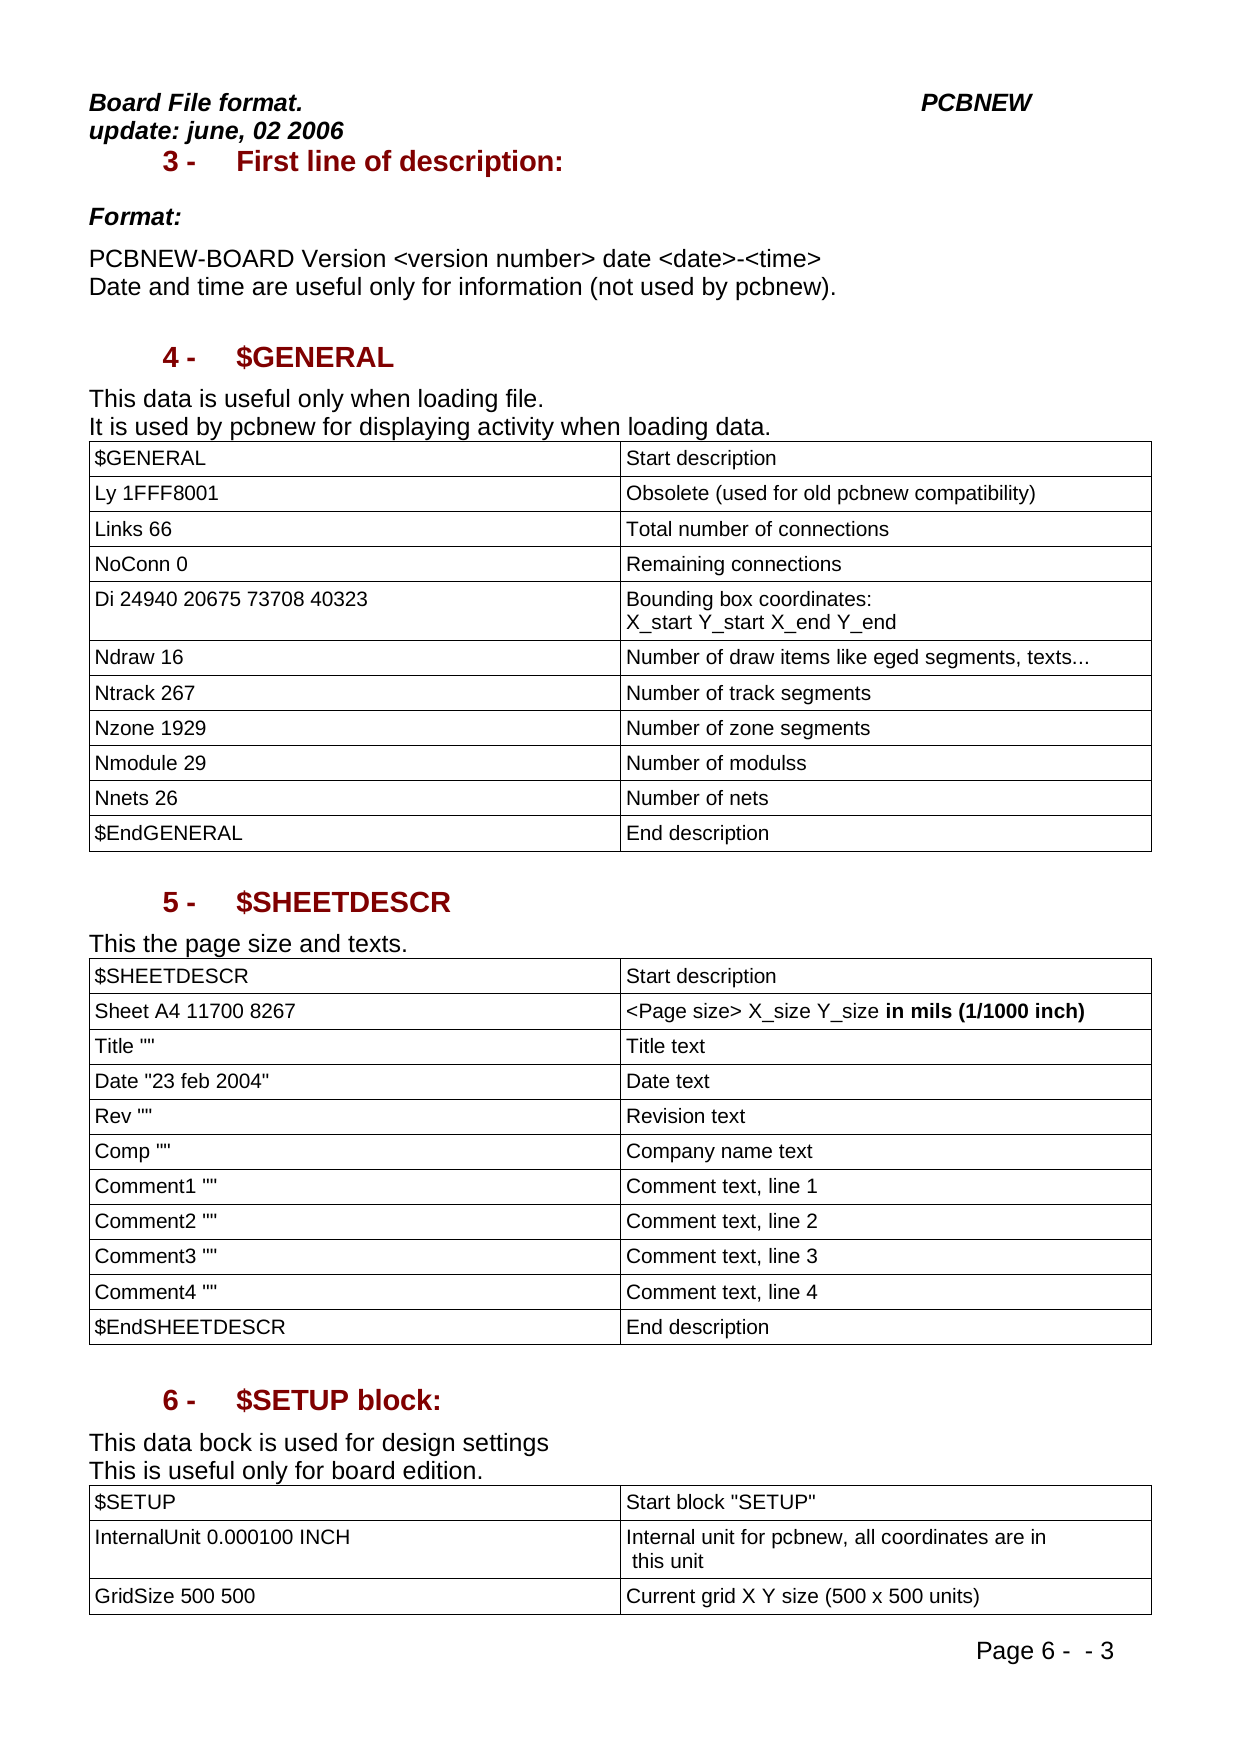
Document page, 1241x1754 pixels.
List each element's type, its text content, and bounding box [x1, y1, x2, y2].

table_header $SETUP [90, 1486, 620, 1520]
table_cell Comment4 "" [90, 1275, 620, 1309]
subtitle First line of description: [88, 144, 1152, 177]
table_cell Current grid X Y size (500 x 500 units) [621, 1579, 1151, 1614]
table_cell Links 66 [90, 512, 620, 546]
table_cell Nzone 1929 [90, 711, 620, 745]
table_cell NoConn 0 [90, 547, 620, 581]
table_cell Bounding box coordinates: X_start Y_start X_end Y_end [621, 582, 1151, 640]
table_cell Rev "" [90, 1100, 620, 1134]
text Format: [88, 203, 1152, 231]
table_cell Number of modulss [621, 746, 1151, 780]
table_cell Comment text, line 2 [621, 1205, 1151, 1239]
table_cell GridSize 500 500 [90, 1579, 620, 1614]
table_cell Date text [621, 1065, 1151, 1099]
table_header Start description [621, 959, 1151, 993]
table_cell Ntrack 267 [90, 676, 620, 710]
table_cell Number of draw items like eged segments, texts... [621, 641, 1151, 675]
text This is useful only for board edition. [88, 1457, 1152, 1485]
table_cell Ly 1FFF8001 [90, 477, 620, 511]
text PCBNEW-BOARD Version <version number> date <date>-<time> [88, 245, 1152, 273]
text It is used by pcbnew for displaying activity when loading data. [88, 413, 1152, 441]
subtitle $SHEETDESCR [88, 886, 1152, 918]
table_cell Internal unit for pcbnew, all coordinates are in this unit [621, 1521, 1151, 1578]
table_cell Title "" [90, 1030, 620, 1064]
table_cell Nnets 26 [90, 781, 620, 815]
table_cell Remaining connections [621, 547, 1151, 581]
table_cell Number of zone segments [621, 711, 1151, 745]
table_cell $EndGENERAL [90, 816, 620, 851]
table_header $SHEETDESCR [90, 959, 620, 993]
text This data is useful only when loading file. [88, 385, 1152, 413]
table_cell Ndraw 16 [90, 641, 620, 675]
table_cell End description [621, 816, 1151, 851]
table_cell Comment1 "" [90, 1170, 620, 1204]
table_header $GENERAL [90, 442, 620, 476]
table_cell Company name text [621, 1135, 1151, 1169]
table_cell Obsolete (used for old pcbnew compatibility) [621, 477, 1151, 511]
table_cell End description [621, 1310, 1151, 1344]
table_cell Comment2 "" [90, 1205, 620, 1239]
table_cell Di 24940 20675 73708 40323 [90, 582, 620, 640]
text This the page size and texts. [88, 930, 1152, 958]
text This data bock is used for design settings [88, 1429, 1152, 1457]
table_cell Total number of connections [621, 512, 1151, 546]
table_cell Comment text, line 3 [621, 1240, 1151, 1274]
table_cell InternalUnit 0.000100 INCH [90, 1521, 620, 1578]
table_cell Sheet A4 11700 8267 [90, 994, 620, 1029]
table_cell Comp "" [90, 1135, 620, 1169]
subtitle $GENERAL [88, 341, 1152, 373]
table_cell <Page size> X_size Y_size in mils (1/1000 inch) [621, 994, 1151, 1029]
table_cell Revision text [621, 1100, 1151, 1134]
table_cell $EndSHEETDESCR [90, 1310, 620, 1344]
table_cell Comment text, line 1 [621, 1170, 1151, 1204]
table_cell Comment text, line 4 [621, 1275, 1151, 1309]
text Date and time are useful only for information (not used by pcbnew). [88, 273, 1152, 301]
table_cell Number of nets [621, 781, 1151, 815]
table_cell Comment3 "" [90, 1240, 620, 1274]
table_header Start description [621, 442, 1151, 476]
table_cell Nmodule 29 [90, 746, 620, 780]
table_cell Date "23 feb 2004" [90, 1065, 620, 1099]
table_header Start block "SETUP" [621, 1486, 1151, 1520]
subtitle $SETUP block: [88, 1384, 1152, 1417]
table_cell Title text [621, 1030, 1151, 1064]
table_cell Number of track segments [621, 676, 1151, 710]
